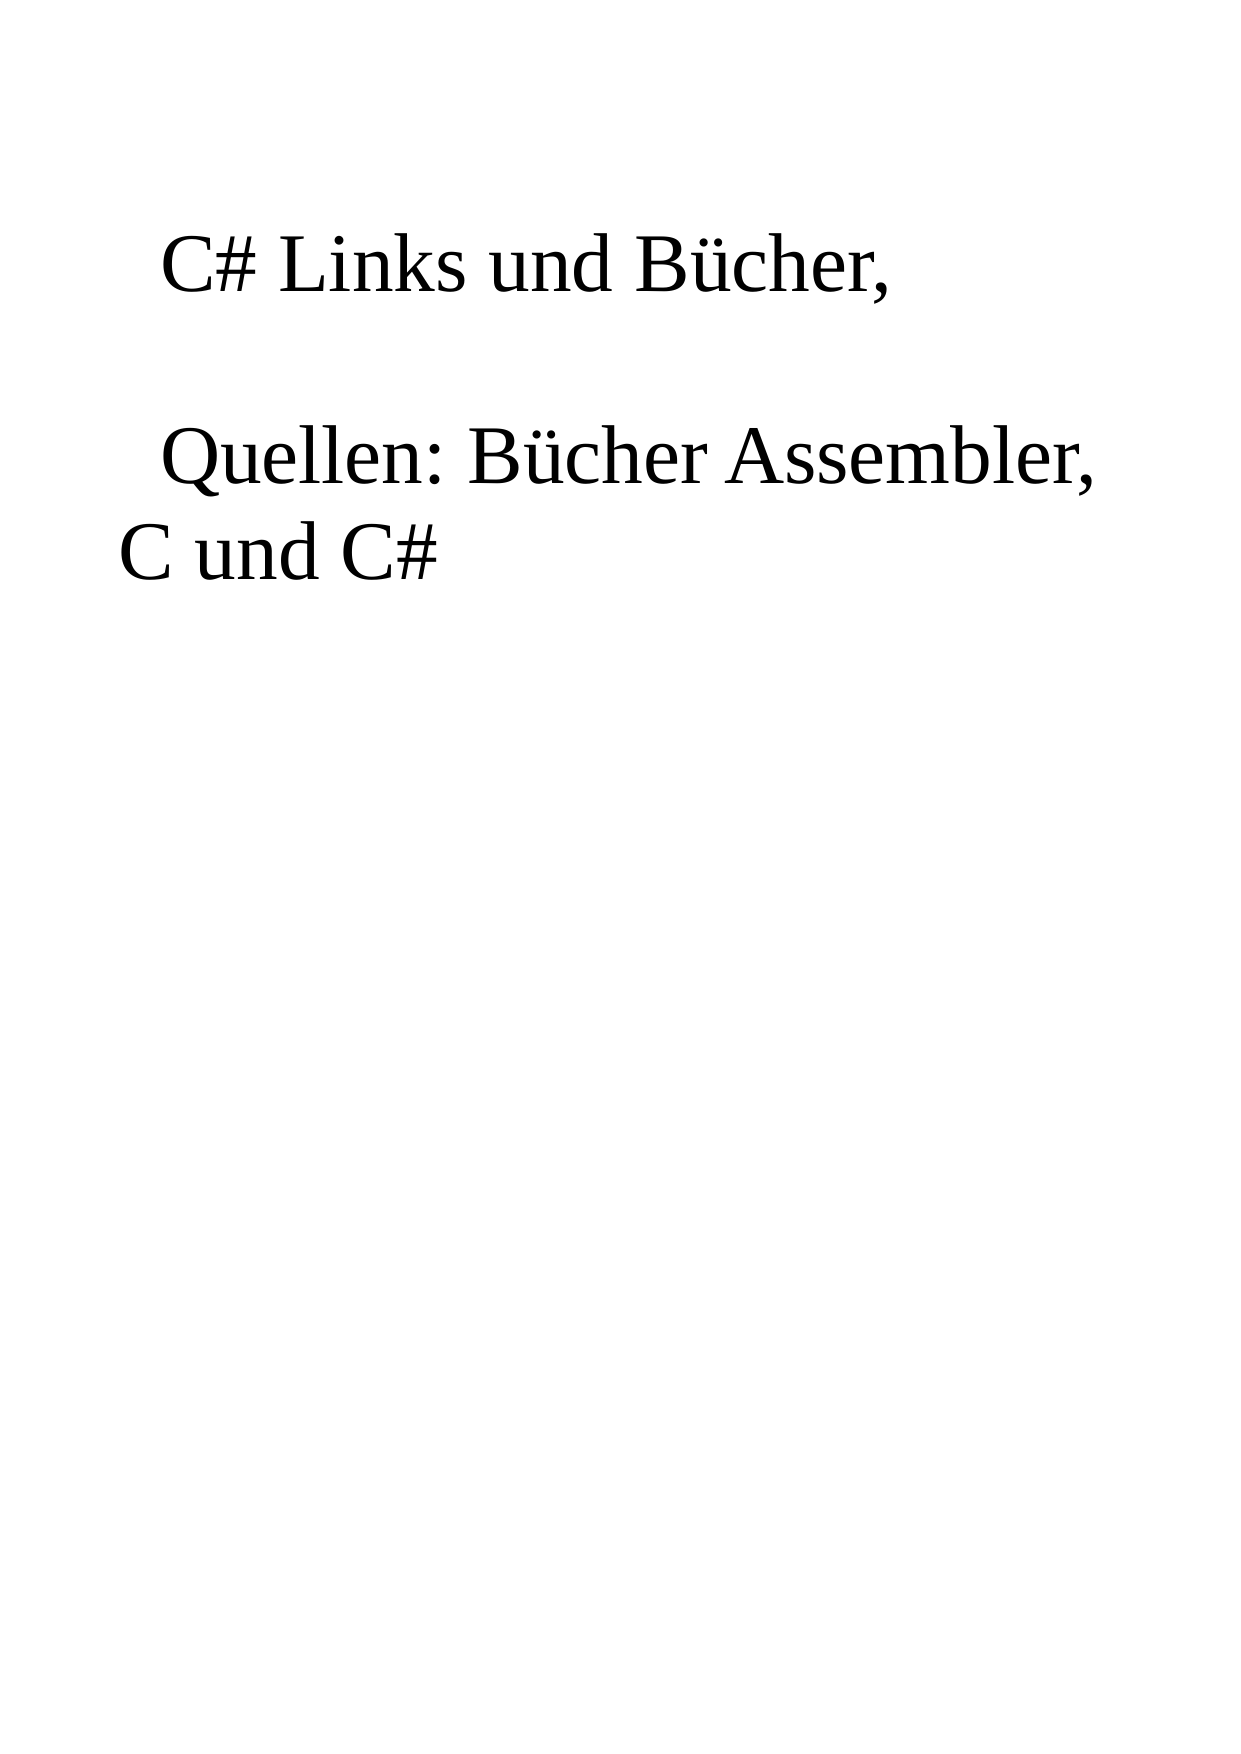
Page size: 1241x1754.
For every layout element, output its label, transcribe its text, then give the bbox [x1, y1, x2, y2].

text Quellen: Bücher Assembler, C und C# [118, 406, 1122, 597]
text C# Links und Bücher, [118, 214, 1122, 310]
